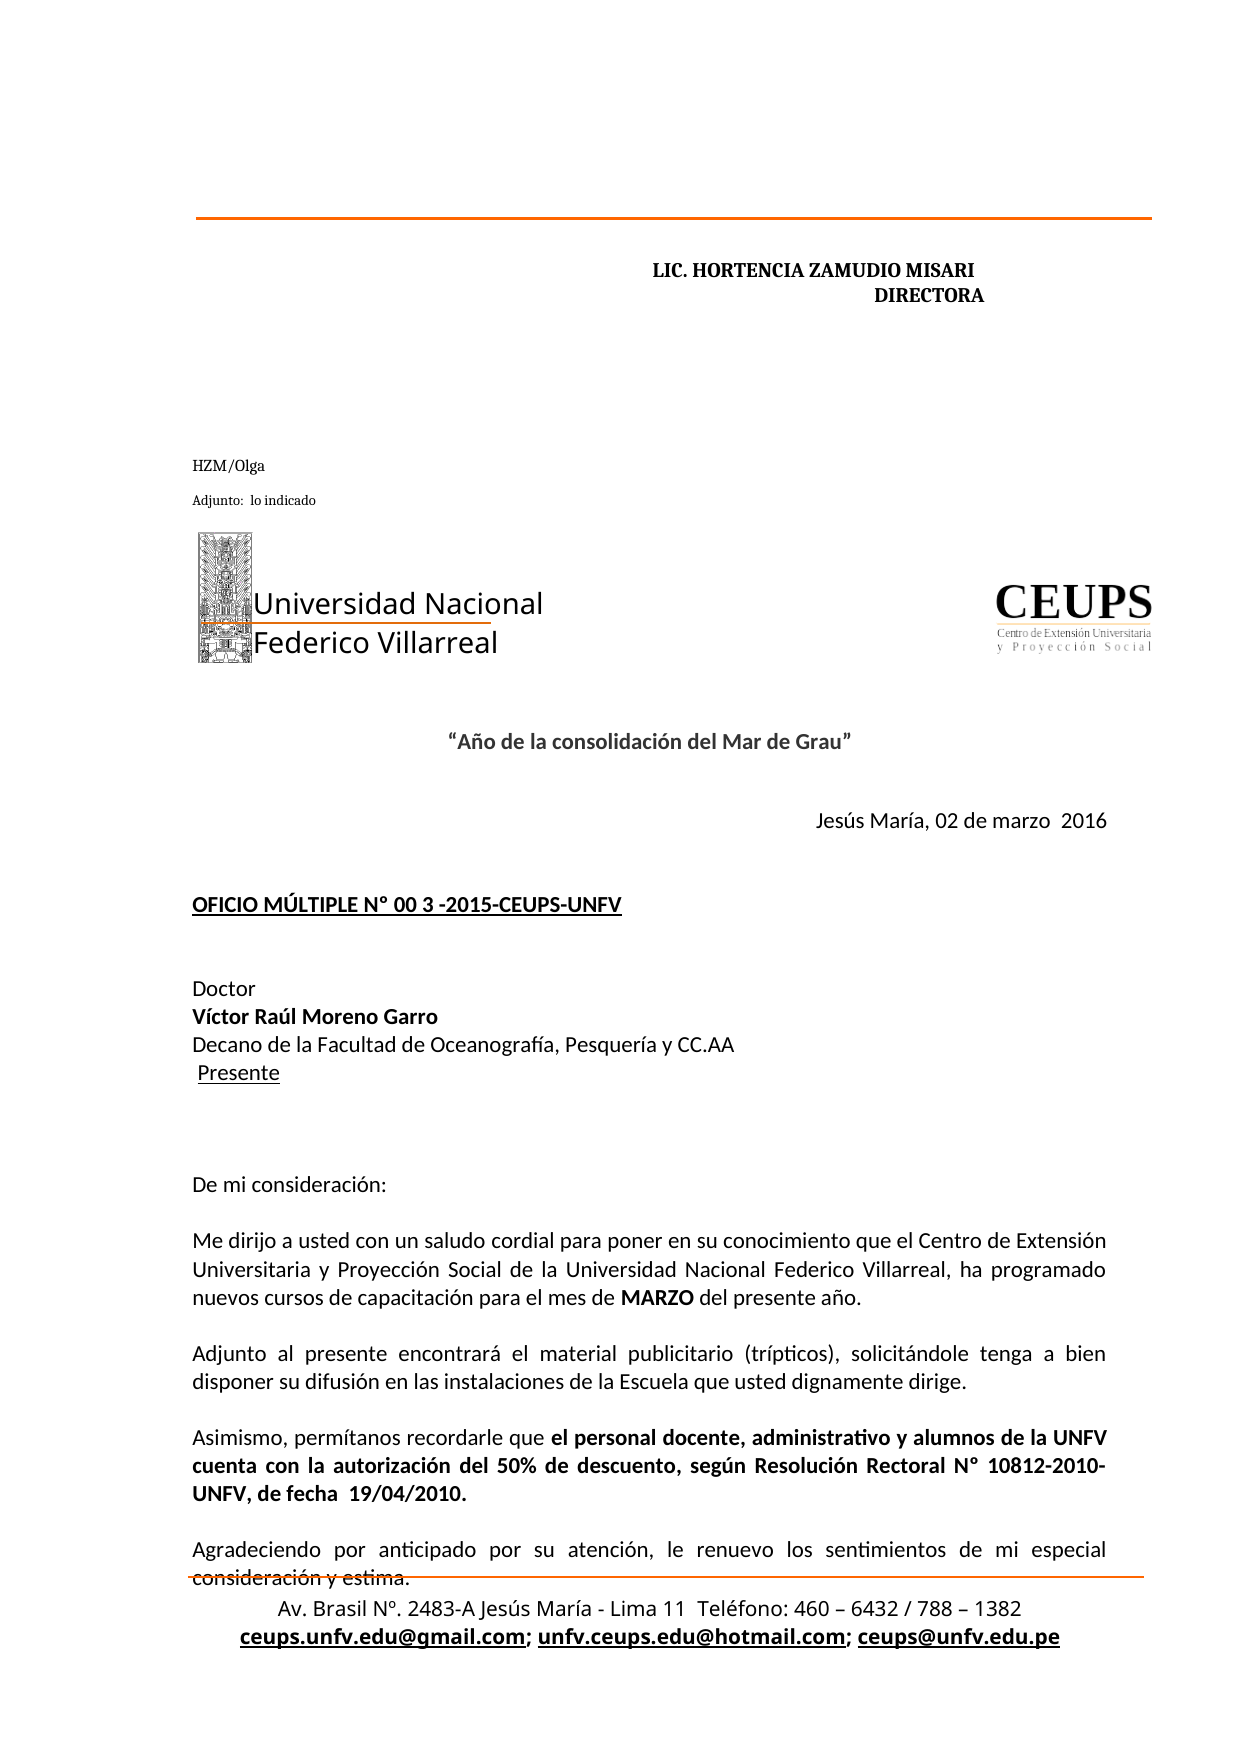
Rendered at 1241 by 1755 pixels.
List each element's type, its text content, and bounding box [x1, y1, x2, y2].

text Adjunto: lo indicado [192, 492, 1107, 509]
text Decano de la Facultad de Oceanografía, Pesquería y CC.AA [192, 1031, 1107, 1058]
text Federico Villarreal [253, 623, 1107, 662]
text Doctor [192, 974, 1107, 1002]
text Agradeciendo por anticipado por su atención, le renuevo los sentimientos de mi especial consideración y estima. [192, 1578, 1107, 1591]
text Me dirijo a usted con un saludo cordial para poner en su conocimiento que el Centro de Extensión Universitaria y Proyección Social de la Universidad Nacional Federico Villarreal, ha programado nuevos cursos de capacitación para el mes de MARZO del presente año. [192, 1227, 1107, 1311]
text Agradeciendo por anticipado por su atención, le renuevo los sentimientos de mi especial consideración y estima. [192, 1535, 1107, 1576]
text Presente [192, 1058, 1107, 1087]
text HZM/Olga [192, 456, 1107, 476]
text OFICIO MÚLTIPLE Nº 00 3 -2015-CEUPS-UNFV [192, 890, 1107, 918]
text Adjunto al presente encontrará el material publicitario (trípticos), solicitándole tenga a bien disponer su difusión en las instalaciones de la Escuela que usted dignamente dirige. [192, 1339, 1107, 1395]
text Asimismo, permítanos recordarle que el personal docente, administrativo y alumnos de la UNFV cuenta con la autorización del 50% de descuento, según Resolución Rectoral Nº 10812-2010-UNFV, de fecha 19/04/2010. [192, 1423, 1107, 1507]
text LIC. HORTENCIA ZAMUDIO MISARI [192, 255, 1107, 284]
subtitle Universidad Nacional [253, 583, 1107, 623]
text De mi consideración: [192, 1171, 1107, 1199]
text “Año de la consolidación del Mar de Grau” [192, 727, 1107, 755]
text Víctor Raúl Moreno Garro [192, 1002, 1107, 1031]
text DIRECTORA [192, 284, 1107, 308]
text Jesús María, 02 de marzo 2016 [192, 806, 1107, 834]
